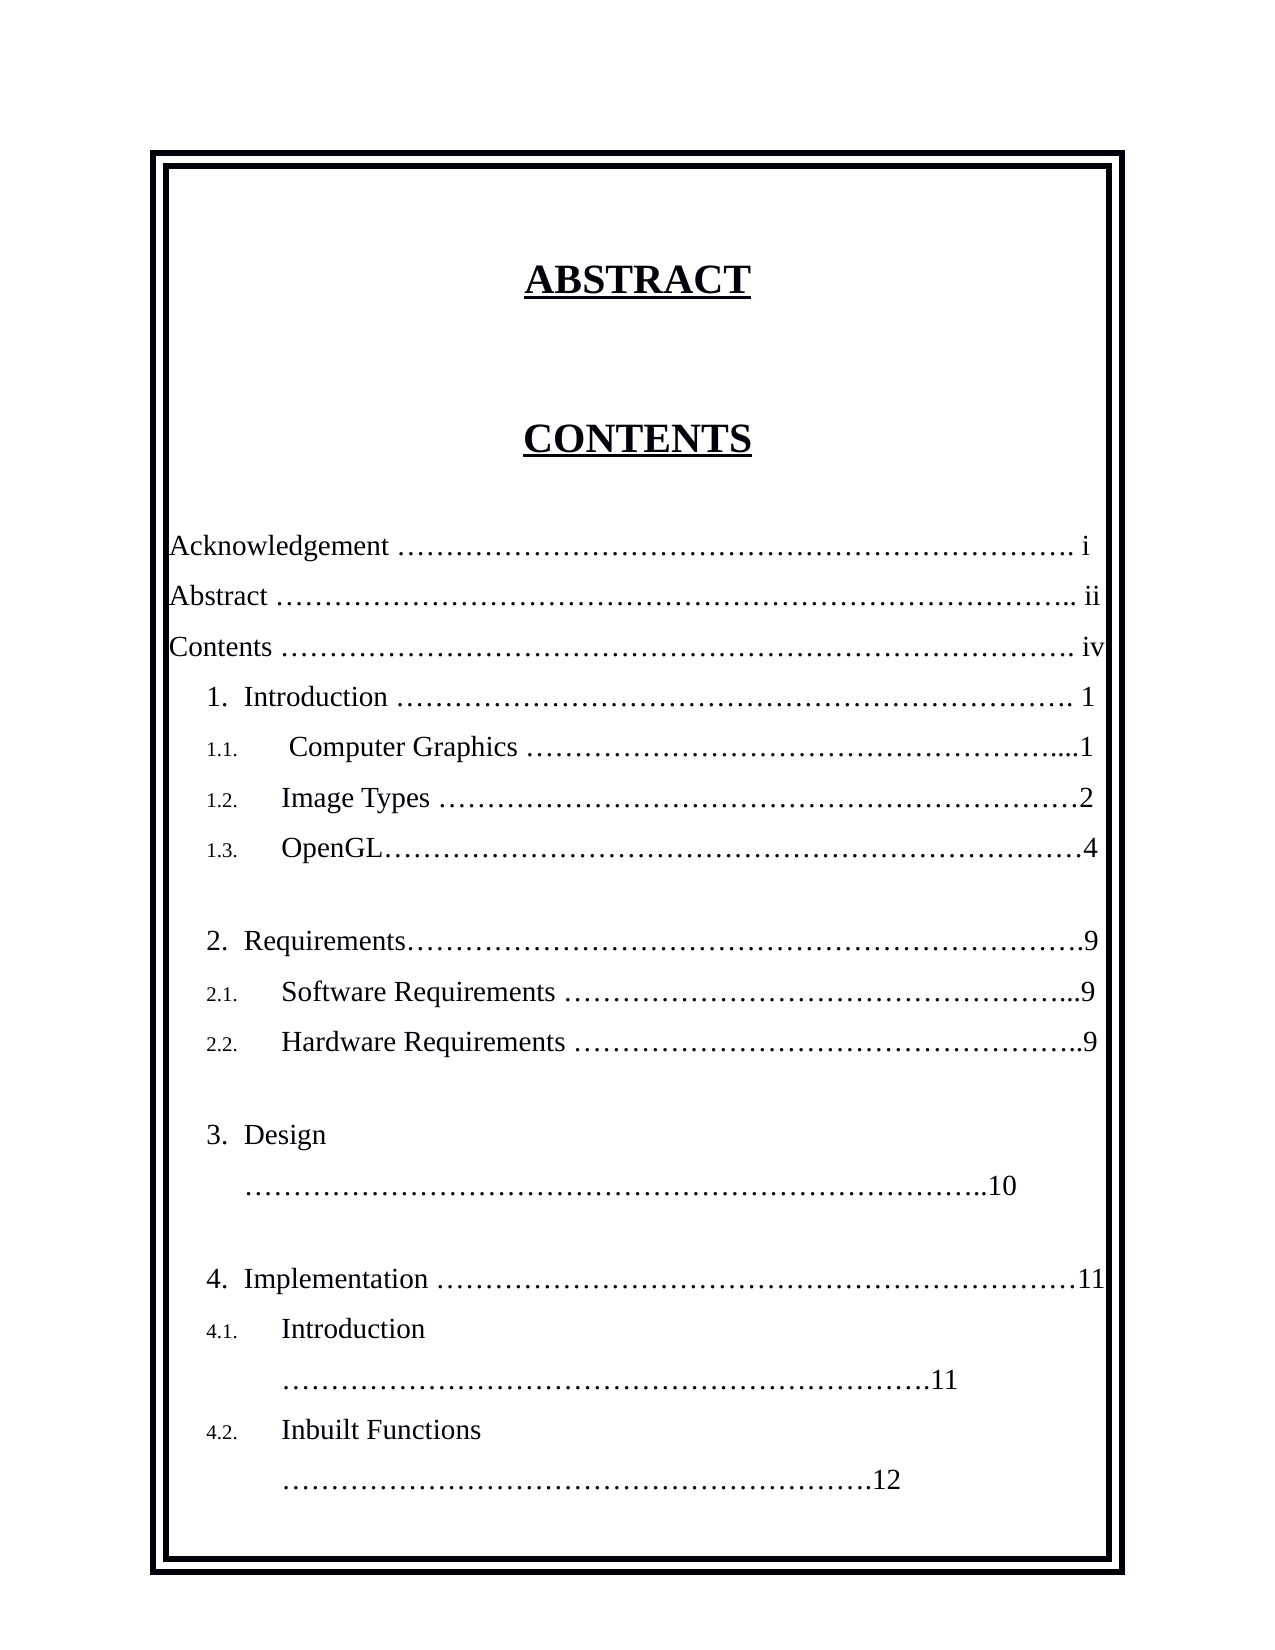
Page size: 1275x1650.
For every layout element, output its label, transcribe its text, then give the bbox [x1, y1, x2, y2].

text Abstract ……………………………………………………………………….. ii [169, 578, 1106, 612]
list OpenGL………………………………………………………………4 [206, 830, 1106, 863]
list Introduction ……………………………………………………………. 1 [206, 679, 1106, 713]
text ABSTRACT [169, 255, 1106, 303]
text CONTENTS [169, 413, 1106, 461]
text Acknowledgement ……………………………………………………………. i [169, 528, 1106, 562]
list Implementation …………………………………………………………11 [206, 1261, 1106, 1295]
list Requirements…………………………………………………………….9 [206, 923, 1106, 957]
list Hardware Requirements ……………………………………………..9 [206, 1024, 1106, 1058]
list Computer Graphics ………………………………………………....1 [206, 729, 1106, 763]
list Software Requirements ……………………………………………...9 [206, 974, 1106, 1007]
list Image Types …………………………………………………………2 [206, 780, 1106, 813]
list Introduction ………………………………………………………….11 [206, 1312, 1106, 1395]
text Contents ………………………………………………………………………. iv [169, 629, 1106, 662]
list Design …………………………………………………………………..10 [206, 1117, 1106, 1201]
list Inbuilt Functions …………………………………………………….12 [206, 1412, 1106, 1496]
